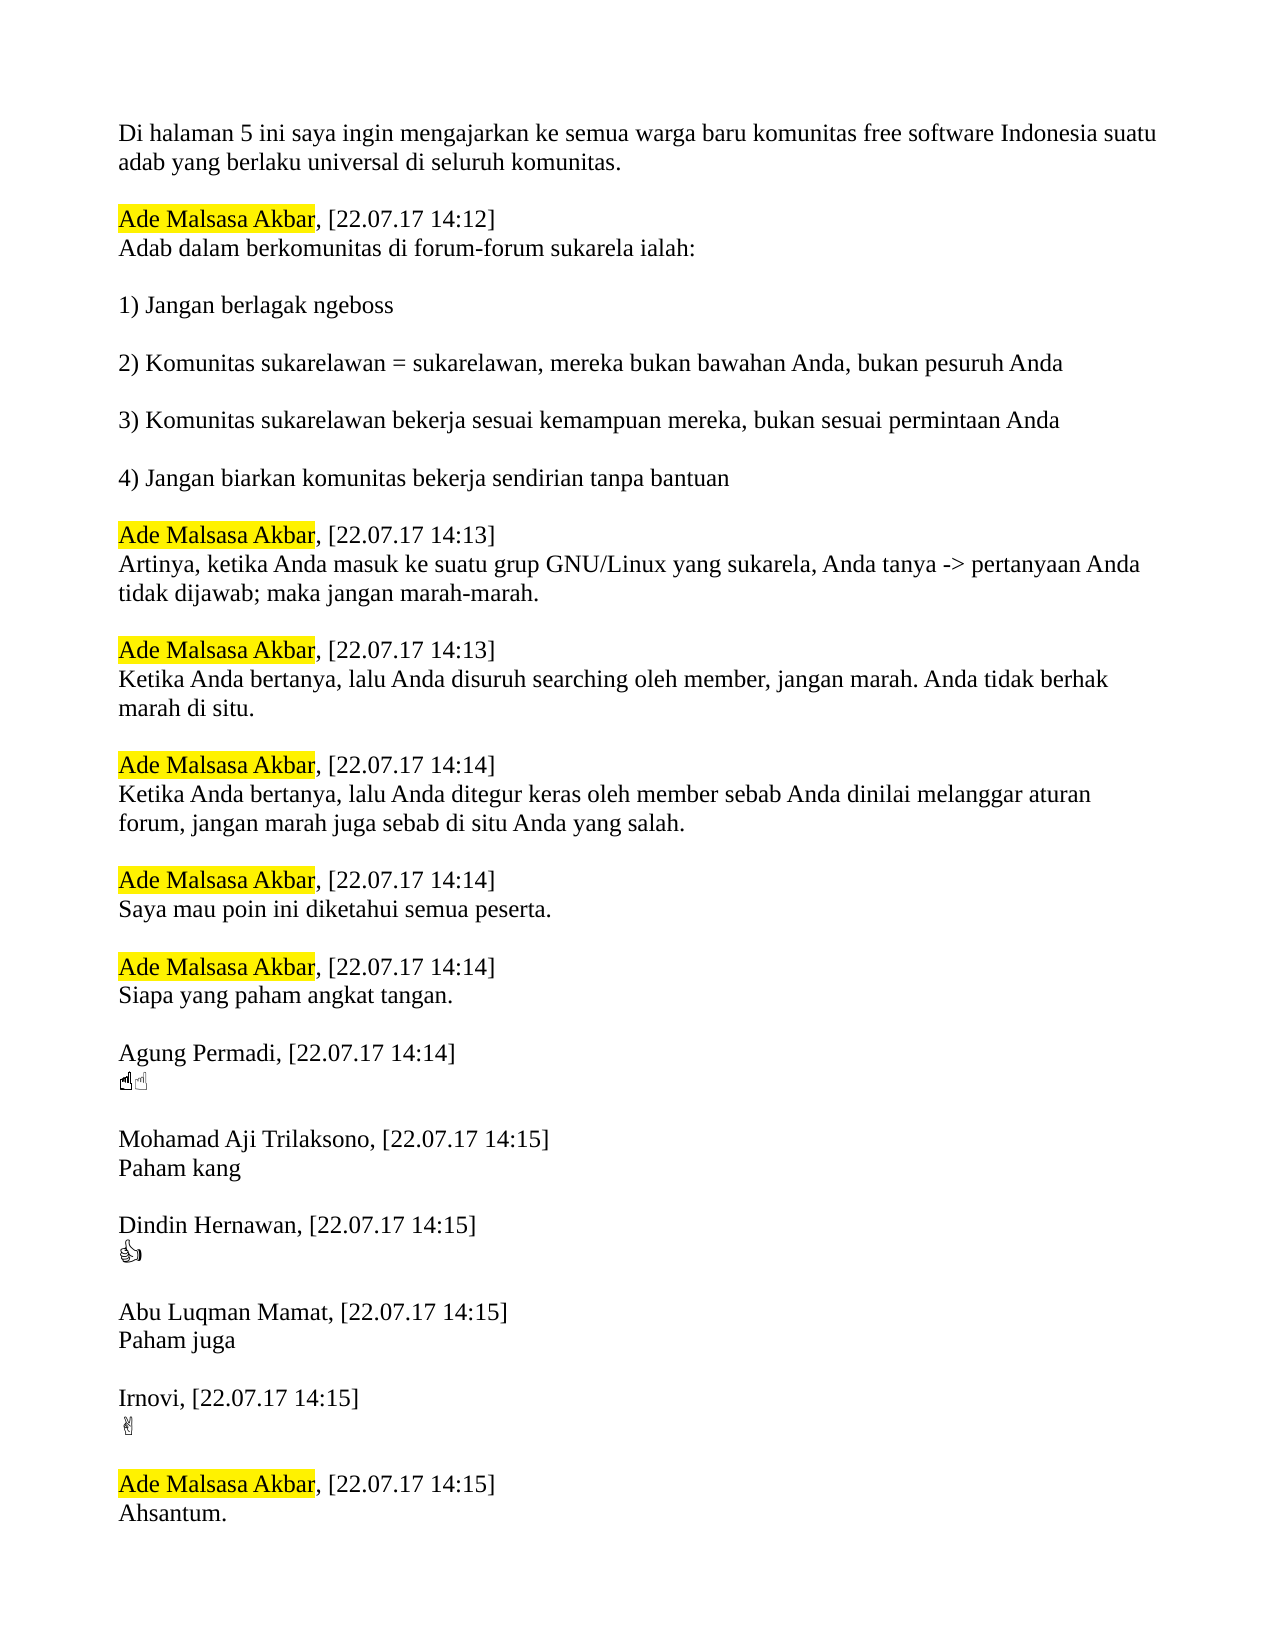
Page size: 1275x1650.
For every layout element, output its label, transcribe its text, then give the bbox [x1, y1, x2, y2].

text ☝🏼 [118, 1067, 1157, 1096]
text Abu Luqman Mamat, [22.07.17 14:15] [118, 1297, 1157, 1326]
text Ahsantum. [118, 1498, 1157, 1527]
text Ketika Anda bertanya, lalu Anda disuruh searching oleh member, jangan marah. Anda tidak berhak marah di situ. [118, 664, 1157, 722]
text Mohamad Aji Trilaksono, [22.07.17 14:15] [118, 1124, 1157, 1153]
text Agung Permadi, [22.07.17 14:14] [118, 1038, 1157, 1067]
text Ade Malsasa Akbar, [22.07.17 14:12] [118, 204, 1157, 233]
text Ade Malsasa Akbar, [22.07.17 14:14] [118, 866, 1157, 894]
text Paham kang [118, 1153, 1157, 1182]
text Ade Malsasa Akbar, [22.07.17 14:15] [118, 1469, 1157, 1498]
text 1) Jangan berlagak ngeboss [118, 291, 1157, 319]
text Ketika Anda bertanya, lalu Anda ditegur keras oleh member sebab Anda dinilai melanggar aturan forum, jangan marah juga sebab di situ Anda yang salah. [118, 779, 1157, 837]
text 4) Jangan biarkan komunitas bekerja sendirian tanpa bantuan [118, 463, 1157, 492]
text Adab dalam berkomunitas di forum-forum sukarela ialah: [118, 233, 1157, 262]
text Siapa yang paham angkat tangan. [118, 981, 1157, 1009]
text Ade Malsasa Akbar, [22.07.17 14:13] [118, 636, 1157, 664]
text 2) Komunitas sukarelawan = sukarelawan, mereka bukan bawahan Anda, bukan pesuruh Anda [118, 348, 1157, 377]
text ✌️ [118, 1412, 1157, 1441]
text Irnovi, [22.07.17 14:15] [118, 1383, 1157, 1412]
text 3) Komunitas sukarelawan bekerja sesuai kemampuan mereka, bukan sesuai permintaan Anda [118, 406, 1157, 434]
text Artinya, ketika Anda masuk ke suatu grup GNU/Linux yang sukarela, Anda tanya -> pertanyaan Anda tidak dijawab; maka jangan marah-marah. [118, 549, 1157, 607]
text Ade Malsasa Akbar, [22.07.17 14:14] [118, 952, 1157, 981]
text Ade Malsasa Akbar, [22.07.17 14:13] [118, 521, 1157, 549]
text Dindin Hernawan, [22.07.17 14:15] [118, 1211, 1157, 1239]
text Di halaman 5 ini saya ingin mengajarkan ke semua warga baru komunitas free software Indonesia suatu adab yang berlaku universal di seluruh komunitas. [118, 118, 1157, 176]
text Ade Malsasa Akbar, [22.07.17 14:14] [118, 751, 1157, 779]
text Paham juga [118, 1326, 1157, 1354]
text 👍 [118, 1239, 1157, 1268]
text Saya mau poin ini diketahui semua peserta. [118, 894, 1157, 923]
